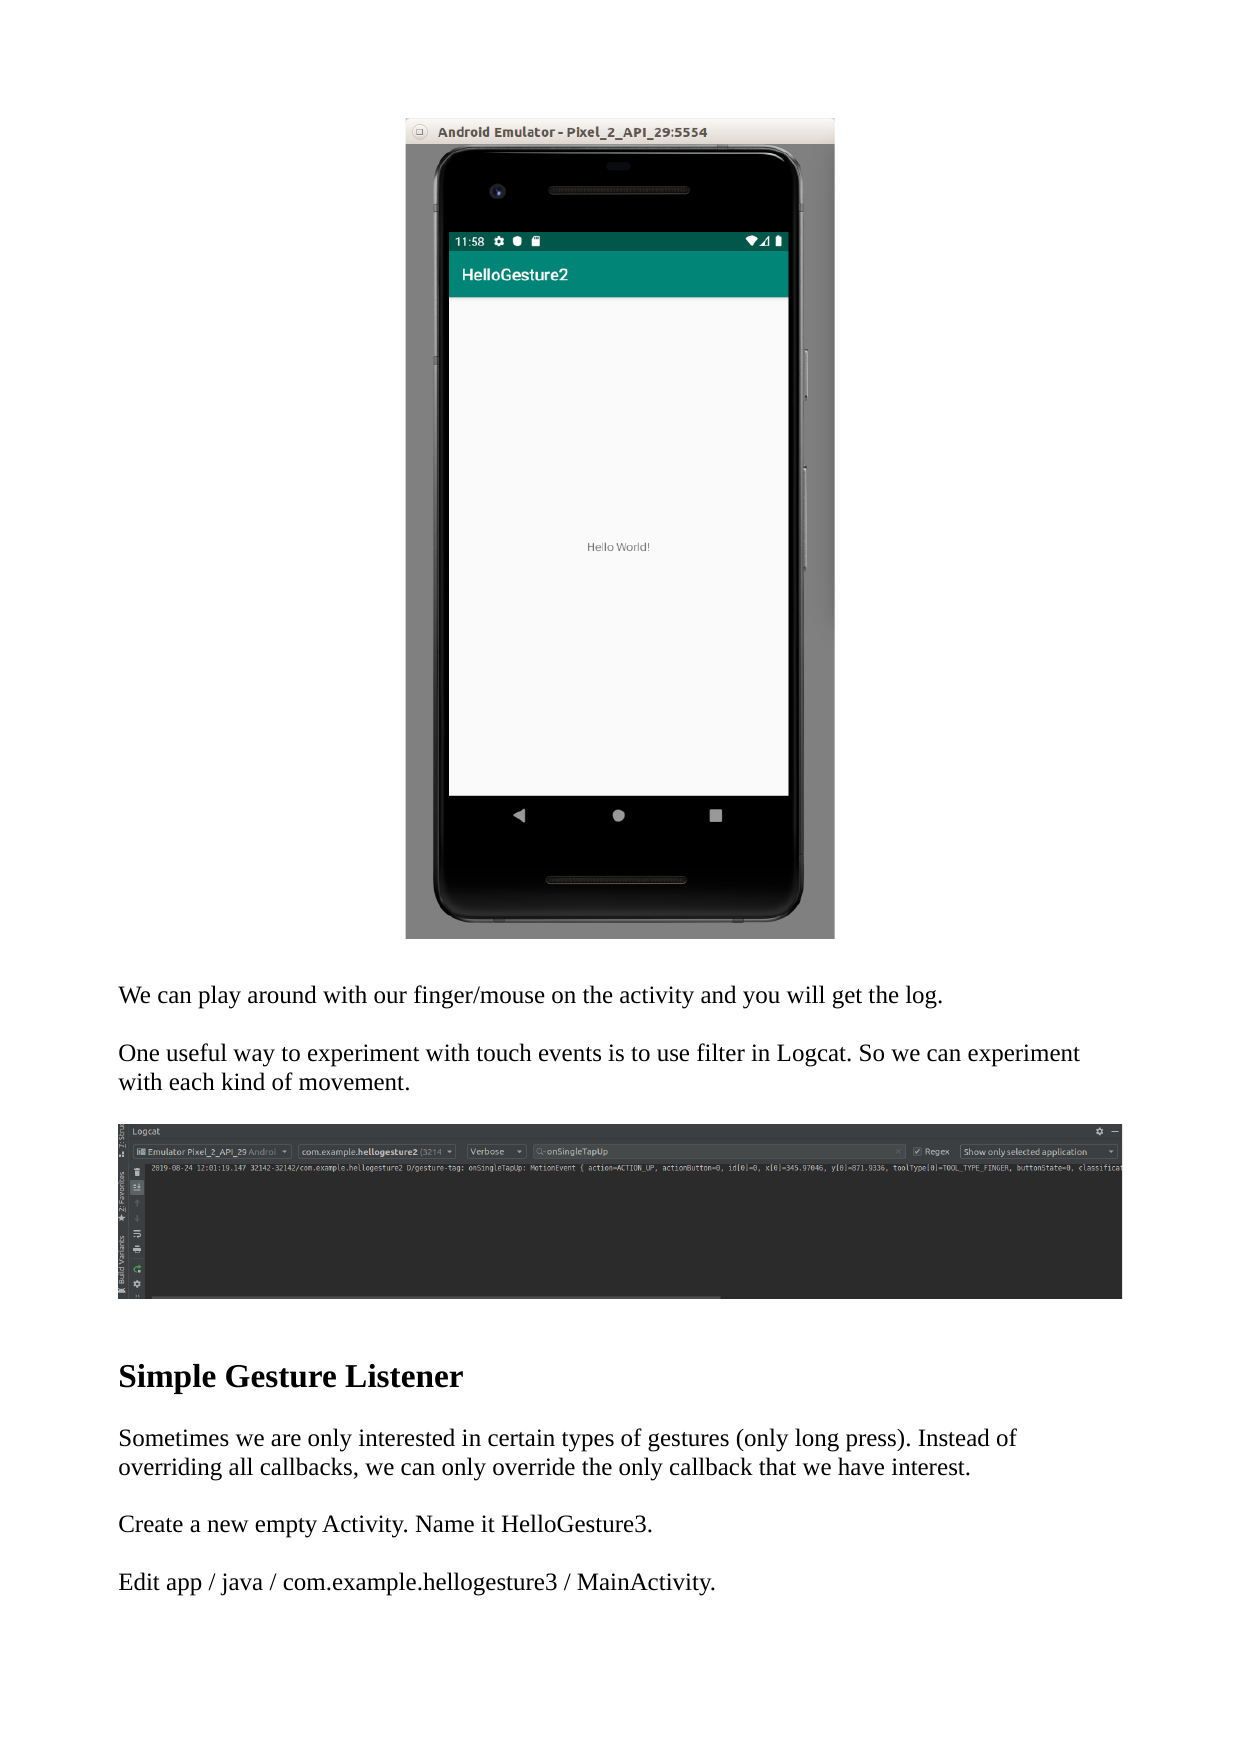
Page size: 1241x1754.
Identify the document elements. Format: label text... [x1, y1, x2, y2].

picture [118, 1124, 1123, 1299]
text One useful way to experiment with touch events is to use filter in Logcat. So we can experiment with each kind of movement. [118, 1038, 1122, 1096]
text Edit app / java / com.example.hellogesture3 / MainActivity. [118, 1567, 1122, 1596]
picture [405, 118, 835, 939]
text Sometimes we are only interested in certain types of gestures (only long press). Instead of overriding all callbacks, we can only override the only callback that we have interest. [118, 1423, 1122, 1481]
text Create a new empty Activity. Name it HelloGesture3. [118, 1509, 1122, 1538]
text We can play around with our finger/mouse on the activity and you will get the log. [118, 981, 1122, 1009]
text Simple Gesture Listener [118, 1356, 1122, 1394]
